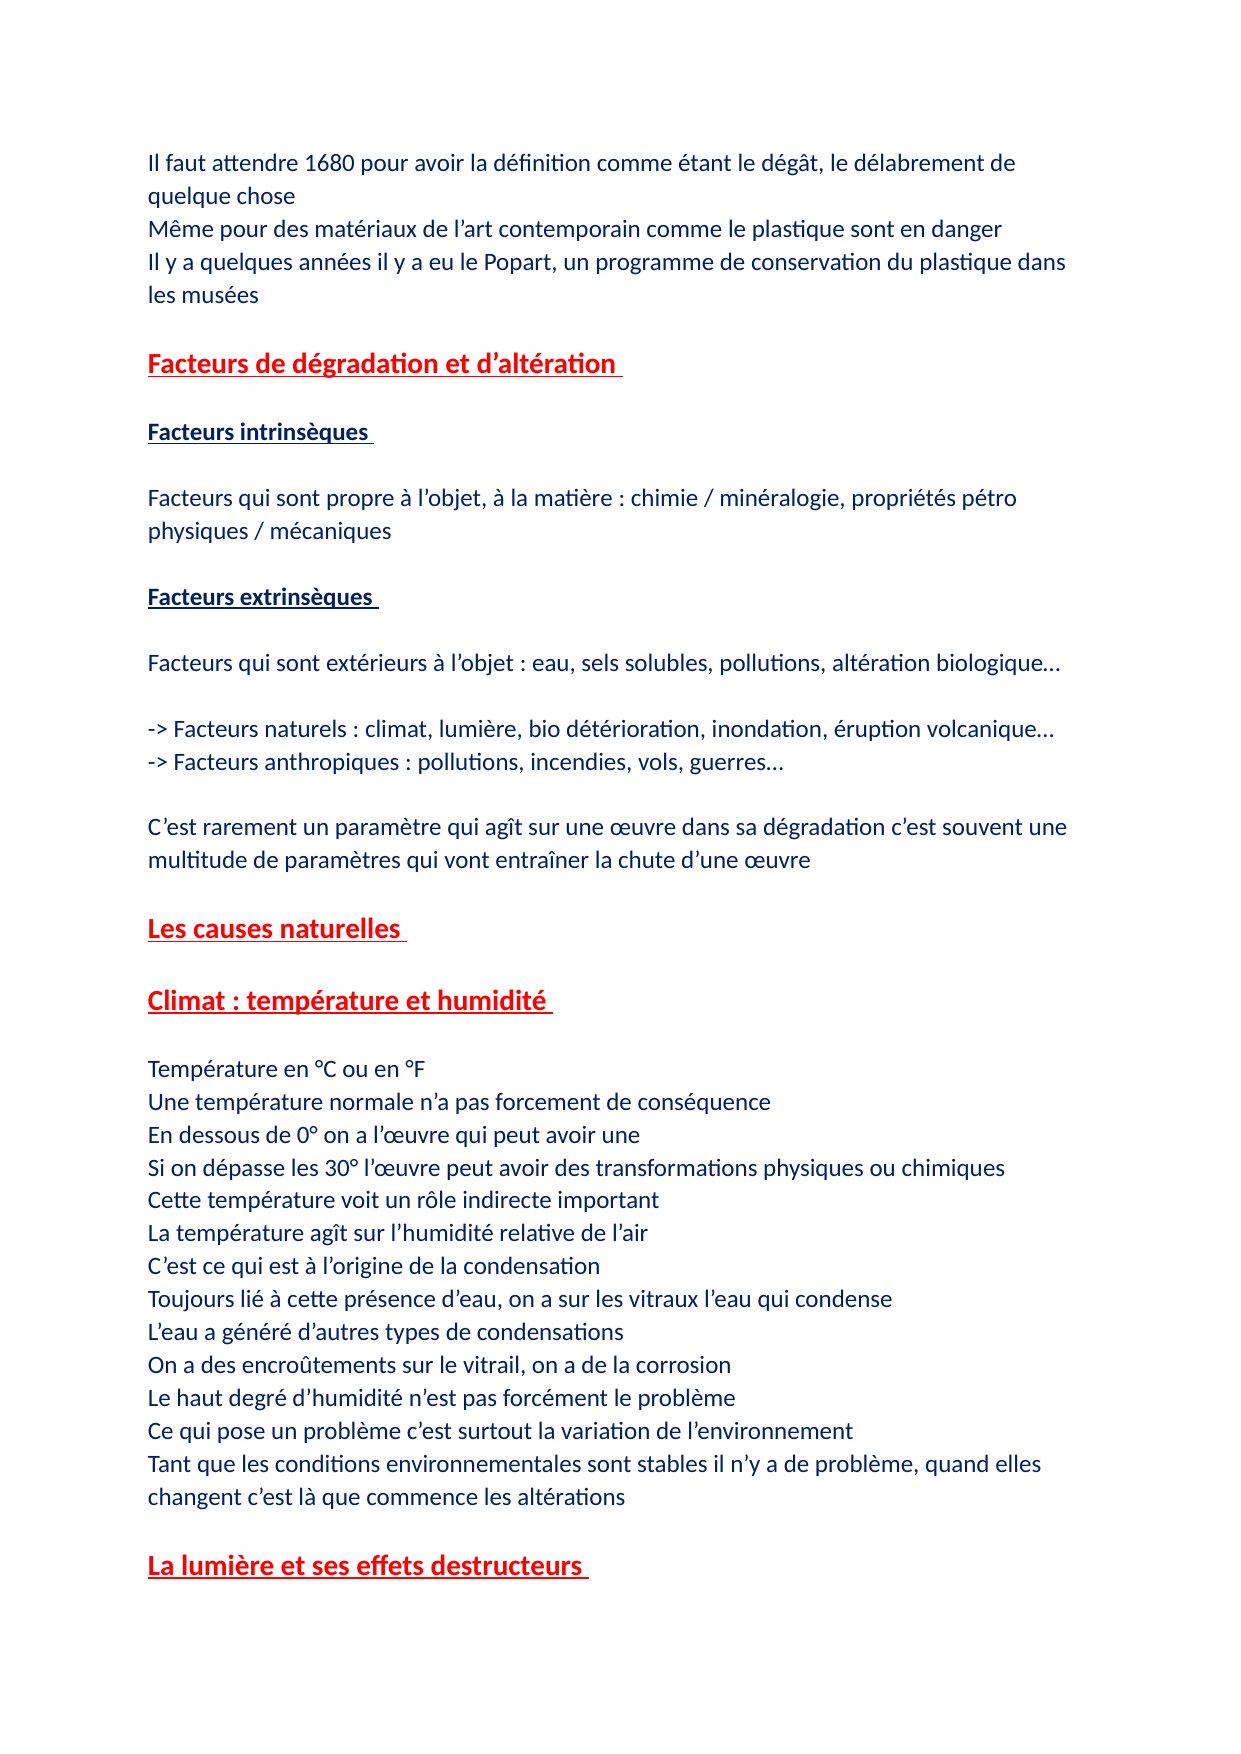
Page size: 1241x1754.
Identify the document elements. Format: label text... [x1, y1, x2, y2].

text Si on dépasse les 30° l’œuvre peut avoir des transformations physiques ou chimiques [148, 1152, 1093, 1182]
text Facteurs de dégradation et d’altération [148, 345, 1093, 381]
text Ce qui pose un problème c’est surtout la variation de l’environnement [148, 1415, 1093, 1446]
text Toujours lié à cette présence d’eau, on a sur les vitraux l’eau qui condense [148, 1283, 1093, 1314]
text Les causes naturelles [148, 910, 1093, 946]
text La température agît sur l’humidité relative de l’air [148, 1217, 1093, 1248]
text Facteurs qui sont propre à l’objet, à la matière : chimie / minéralogie, propriétés pétro physiques / mécaniques [148, 482, 1093, 546]
text Facteurs intrinsèques [148, 416, 1093, 447]
text Une température normale n’a pas forcement de conséquence [148, 1086, 1093, 1116]
text Température en °C ou en °F [148, 1053, 1093, 1083]
text C’est ce qui est à l’origine de la condensation [148, 1250, 1093, 1281]
text En dessous de 0° on a l’œuvre qui peut avoir une [148, 1119, 1093, 1149]
text C’est rarement un paramètre qui agît sur une œuvre dans sa dégradation c’est souvent une multitude de paramètres qui vont entraîner la chute d’une œuvre [148, 811, 1093, 875]
text Cette température voit un rôle indirecte important [148, 1184, 1093, 1215]
text Il faut attendre 1680 pour avoir la définition comme étant le dégât, le délabrement de quelque chose [148, 148, 1093, 211]
text Même pour des matériaux de l’art contemporain comme le plastique sont en danger [148, 213, 1093, 244]
text Facteurs extrinsèques [148, 581, 1093, 612]
text Climat : température et humidité [148, 982, 1093, 1017]
text Le haut degré d’humidité n’est pas forcément le problème [148, 1382, 1093, 1413]
text On a des encroûtements sur le vitrail, on a de la corrosion [148, 1349, 1093, 1380]
text Facteurs qui sont extérieurs à l’objet : eau, sels solubles, pollutions, altération biologique… [148, 647, 1093, 677]
text -> Facteurs anthropiques : pollutions, incendies, vols, guerres… [148, 746, 1093, 776]
text Il y a quelques années il y a eu le Popart, un programme de conservation du plastique dans les musées [148, 246, 1093, 310]
text Tant que les conditions environnementales sont stables il n’y a de problème, quand elles changent c’est là que commence les altérations [148, 1448, 1093, 1511]
text L’eau a généré d’autres types de condensations [148, 1316, 1093, 1347]
text -> Facteurs naturels : climat, lumière, bio détérioration, inondation, éruption volcanique… [148, 713, 1093, 743]
text La lumière et ses effets destructeurs [148, 1547, 1093, 1582]
